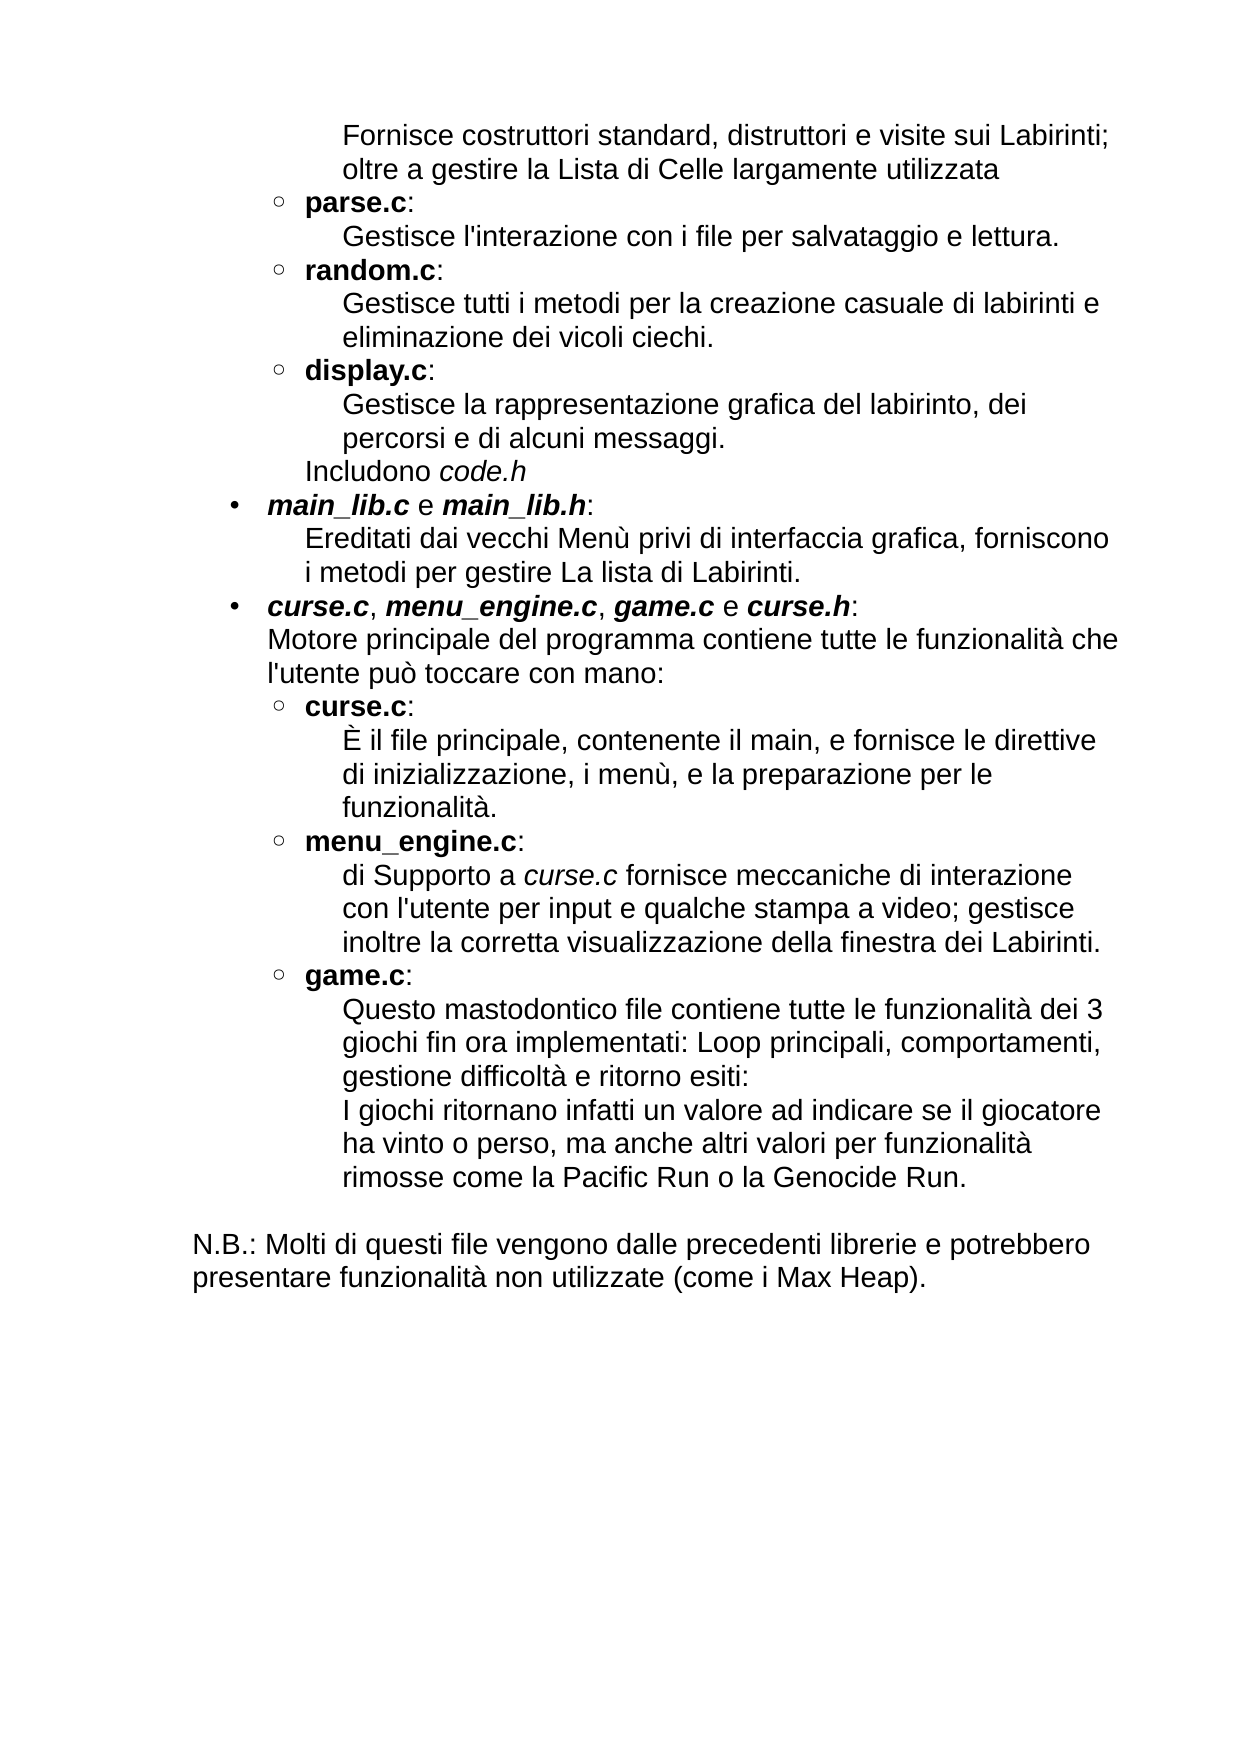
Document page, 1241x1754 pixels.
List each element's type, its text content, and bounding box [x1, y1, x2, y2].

list Gestisce l'interazione con i file per salvataggio e lettura. [304, 219, 1122, 252]
list È il file principale, contenente il main, e fornisce le direttive di inizializzazione, i menù, e la preparazione per le funzionalità. [304, 723, 1122, 824]
text N.B.: Molti di questi file vengono dalle precedenti librerie e potrebbero presentare funzionalità non utilizzate (come i Max Heap). [192, 1227, 1122, 1294]
list Motore principale del programma contiene tutte le funzionalità che l'utente può toccare con mano: [229, 622, 1122, 689]
list Ereditati dai vecchi Menù privi di interfaccia grafica, forniscono i metodi per gestire La lista di Labirinti. [267, 521, 1122, 588]
list display.c: [267, 353, 1122, 387]
list Gestisce la rappresentazione grafica del labirinto, dei percorsi e di alcuni messaggi. [304, 387, 1122, 454]
list I giochi ritornano infatti un valore ad indicare se il giocatore ha vinto o perso, ma anche altri valori per funzionalità rimosse come la Pacific Run o la Genocide Run. [304, 1092, 1122, 1193]
list di Supporto a curse.c fornisce meccaniche di interazione con l'utente per input e qualche stampa a video; gestisce inoltre la corretta visualizzazione della finestra dei Labirinti. [304, 857, 1122, 958]
list main_lib.c e main_lib.h: [229, 488, 1122, 521]
list Gestisce tutti i metodi per la creazione casuale di labirinti e eliminazione dei vicoli ciechi. [304, 286, 1122, 353]
list Includono code.h [267, 454, 1122, 488]
list random.c: [267, 252, 1122, 286]
list menu_engine.c: [267, 824, 1122, 857]
list curse.c, menu_engine.c, game.c e curse.h: [229, 588, 1122, 622]
list parse.c: [267, 185, 1122, 219]
list curse.c: [267, 689, 1122, 723]
list Questo mastodontico file contiene tutte le funzionalità dei 3 giochi fin ora implementati: Loop principali, comportamenti, gestione difficoltà e ritorno esiti: [304, 992, 1122, 1092]
list Fornisce costruttori standard, distruttori e visite sui Labirinti; oltre a gestire la Lista di Celle largamente utilizzata [304, 118, 1122, 185]
list game.c: [267, 958, 1122, 992]
